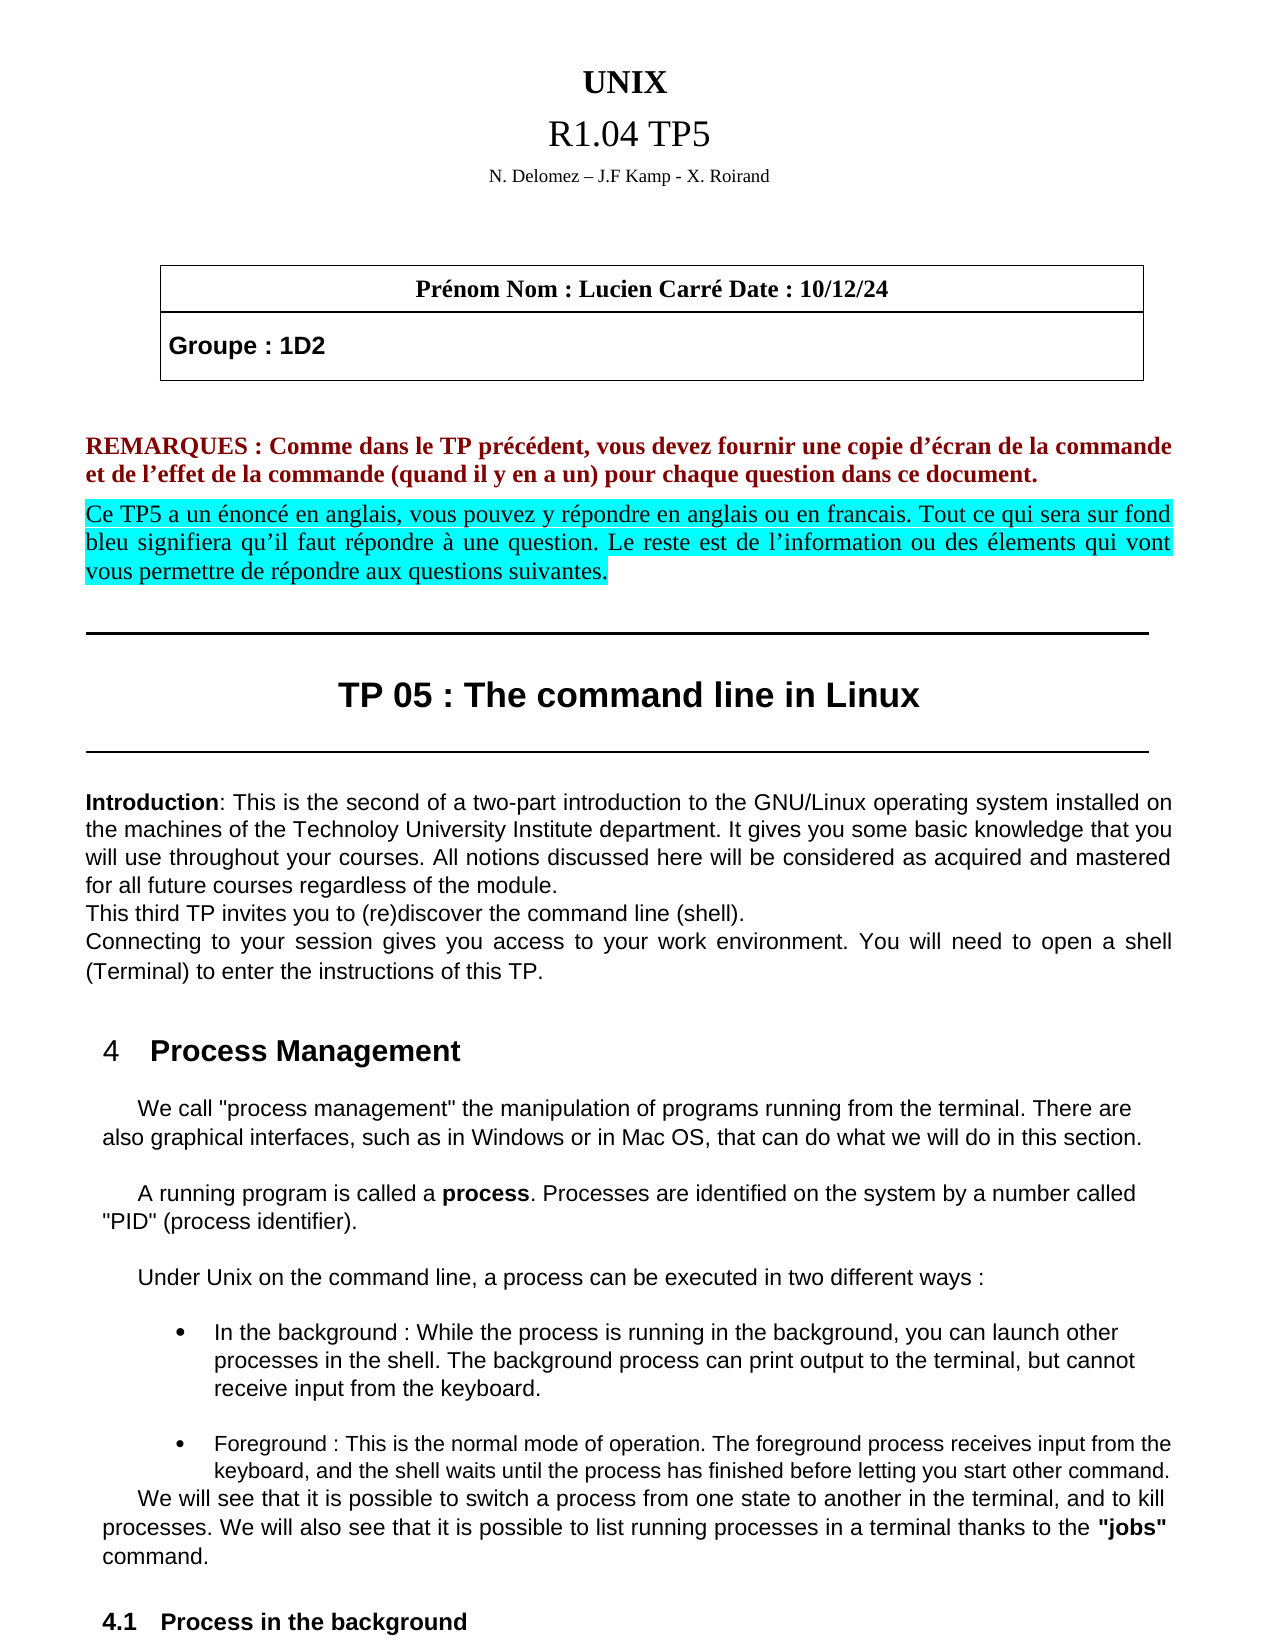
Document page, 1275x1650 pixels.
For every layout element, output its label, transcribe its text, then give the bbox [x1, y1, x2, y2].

list Foreground : This is the normal mode of operation. The foreground process receives input from the keyboard, and the shell waits until the process has finished before letting you start other command. [176, 1431, 1173, 1483]
text Connecting to your session gives you access to your work environment. You will need to open a shell (Terminal) to enter the instructions of this TP. [85, 928, 1173, 984]
list Process Management [103, 1033, 1173, 1068]
text We will see that it is possible to switch a process from one state to another in the terminal, and to kill processes. We will also see that it is possible to list running processes in a terminal thanks to the "jobs" command. [102, 1485, 1167, 1569]
table_cell Groupe : 1D2 [161, 313, 1143, 379]
text R1.04 TP5 [85, 111, 1173, 154]
text N. Delomez – J.F Kamp - X. Roirand [85, 165, 1173, 186]
text Under Unix on the command line, a process can be executed in two different ways : [137, 1264, 1173, 1290]
text TP 05 : The command line in Linux [85, 674, 1173, 715]
text REMARQUES : Comme dans le TP précédent, vous devez fournir une copie d’écran de la commande et de l’effet de la commande (quand il y en a un) pour chaque question dans ce document. [85, 431, 1173, 488]
text We call "process management" the manipulation of programs running from the terminal. There are also graphical interfaces, such as in Windows or in Mac OS, that can do what we will do in this section. [102, 1095, 1173, 1150]
text This third TP invites you to (re)discover the command line (shell). [85, 900, 1173, 926]
text Introduction: This is the second of a two-part introduction to the GNU/Linux operating system installed on the machines of the Technoloy University Institute department. It gives you some basic knowledge that you will use throughout your courses. All notions discussed here will be considered as acquired and mastered for all future courses regardless of the module. [85, 788, 1173, 898]
text Ce TP5 a un énoncé en anglais, vous pouvez y répondre en anglais ou en francais. Tout ce qui sera sur fond bleu signifiera qu’il faut répondre à une question. Le reste est de l’information ou des élements qui vont vous permettre de répondre aux questions suivantes. [85, 499, 1173, 585]
list In the background : While the process is running in the background, you can launch other processes in the shell. The background process can print output to the terminal, but cannot receive input from the keyboard. [176, 1319, 1173, 1401]
text 4.1 Process in the background [102, 1607, 1173, 1636]
table_header Prénom Nom : Lucien Carré Date : 10/12/24 [161, 266, 1143, 311]
subtitle UNIX [85, 63, 1173, 101]
text A running program is called a process. Processes are identified on the system by a number called "PID" (process identifier). [102, 1180, 1173, 1234]
